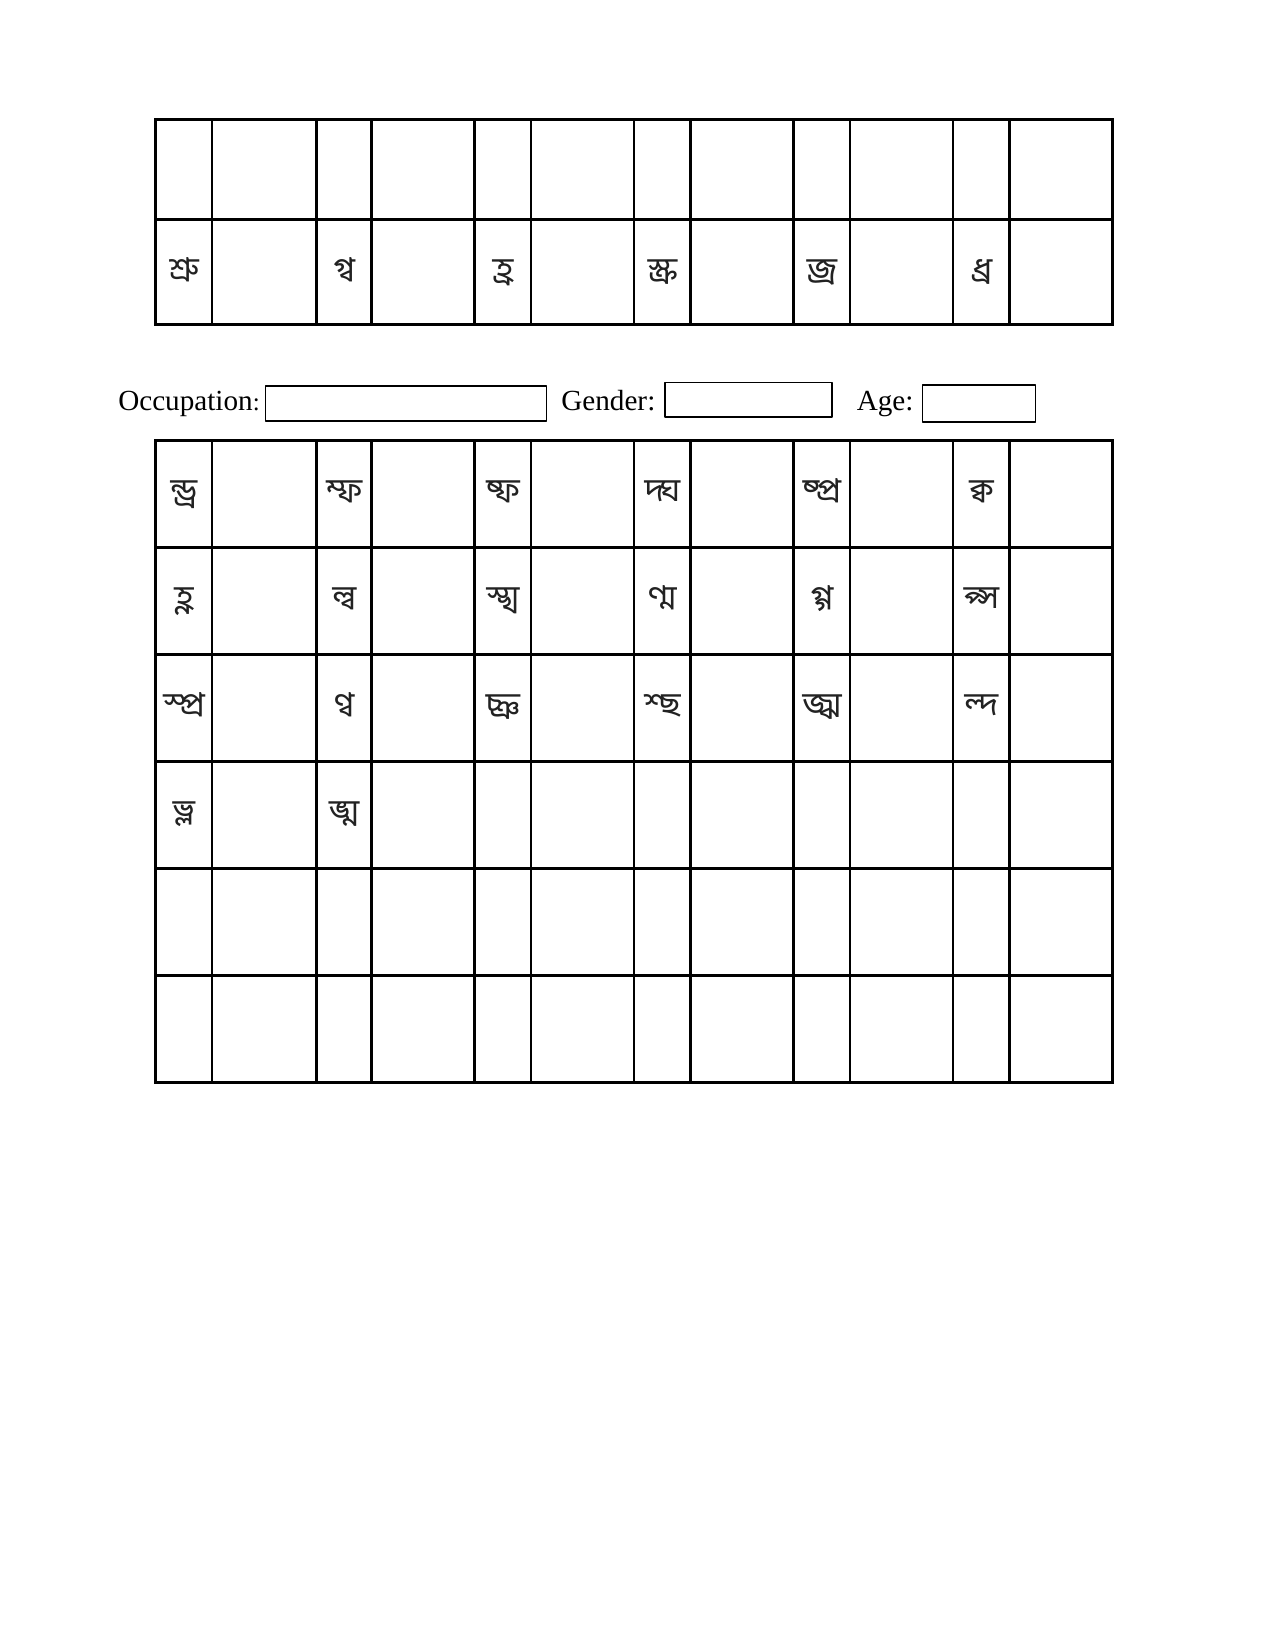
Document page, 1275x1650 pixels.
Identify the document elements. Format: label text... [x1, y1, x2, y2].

table_cell [476, 763, 530, 867]
table_cell [1011, 549, 1111, 653]
table_cell [213, 870, 315, 974]
table_cell [795, 763, 849, 867]
table_cell [954, 977, 1008, 1081]
table_cell [373, 121, 473, 218]
table_cell [373, 549, 473, 653]
table_cell [213, 656, 315, 760]
table_cell [1011, 221, 1111, 323]
table_cell [851, 870, 952, 974]
table_header ষ্ফ [476, 442, 530, 546]
table_header [851, 442, 952, 546]
table_cell জ্ঝ [795, 656, 849, 760]
table_cell [476, 977, 530, 1081]
table_cell স্ক্র [635, 221, 689, 323]
table_cell [157, 977, 211, 1081]
table_cell [373, 656, 473, 760]
table_cell শ্ছ [635, 656, 689, 760]
table_cell [635, 763, 689, 867]
table_cell [795, 121, 849, 218]
table_cell [318, 870, 370, 974]
table_header [1011, 442, 1111, 546]
table_cell ভ্ল [157, 763, 211, 867]
table_cell [635, 121, 689, 218]
table_cell [532, 121, 633, 218]
table_cell [532, 656, 633, 760]
table_cell [954, 870, 1008, 974]
table_cell [851, 549, 952, 653]
table_cell ঙ্ম [318, 763, 370, 867]
table_header দ্ঘ [635, 442, 689, 546]
table_cell ধ্র [954, 221, 1008, 323]
table_cell হ্ণ [157, 549, 211, 653]
table_header [532, 442, 633, 546]
table_cell প্স [954, 549, 1008, 653]
table_cell [476, 870, 530, 974]
table_cell [692, 763, 792, 867]
table_cell [692, 549, 792, 653]
table_header ন্ড্র [157, 442, 211, 546]
table_cell [954, 121, 1008, 218]
table_cell জ্র [795, 221, 849, 323]
table_cell [213, 549, 315, 653]
table_header [373, 442, 473, 546]
table_cell শ্রু [157, 221, 211, 323]
table_header ক্ব [954, 442, 1008, 546]
table_cell [1011, 656, 1111, 760]
table_header [692, 442, 792, 546]
table_cell [692, 121, 792, 218]
table_cell [851, 977, 952, 1081]
table_cell [213, 763, 315, 867]
table_cell [157, 870, 211, 974]
table_cell [954, 763, 1008, 867]
table_cell [532, 221, 633, 323]
table_cell [851, 121, 952, 218]
table_cell গ্ব [318, 221, 370, 323]
table_cell [635, 870, 689, 974]
table_cell [532, 977, 633, 1081]
table_cell [213, 121, 315, 218]
table_cell [851, 763, 952, 867]
table_cell স্প্র [157, 656, 211, 760]
table_cell [373, 977, 473, 1081]
text Age: [833, 383, 1157, 417]
table_cell [692, 656, 792, 760]
table_cell [851, 221, 952, 323]
table_cell ল্দ [954, 656, 1008, 760]
table_cell [213, 977, 315, 1081]
table_cell ল্ব [318, 549, 370, 653]
table_cell [851, 656, 952, 760]
table_cell [795, 870, 849, 974]
table_cell [532, 870, 633, 974]
table_cell হ্র [476, 221, 530, 323]
table_cell [318, 121, 370, 218]
table_cell [635, 977, 689, 1081]
table_cell [318, 977, 370, 1081]
table_cell [692, 977, 792, 1081]
table_cell [692, 870, 792, 974]
table_cell স্খ [476, 549, 530, 653]
table_cell [373, 870, 473, 974]
table_cell [373, 221, 473, 323]
table_cell [476, 121, 530, 218]
table_cell [213, 221, 315, 323]
table_cell [1011, 870, 1111, 974]
table_cell [532, 549, 633, 653]
table_cell গ্গ [795, 549, 849, 653]
table_cell ণ্ব [318, 656, 370, 760]
table_cell [157, 121, 211, 218]
table_cell [1011, 121, 1111, 218]
table_cell [795, 977, 849, 1081]
table_cell [373, 763, 473, 867]
table_cell [532, 763, 633, 867]
table_cell [1011, 763, 1111, 867]
table_header ষ্প্র [795, 442, 849, 546]
text Occupation: Gender: [118, 383, 664, 417]
table_cell ণ্ম [635, 549, 689, 653]
table_cell চ্ঞ [476, 656, 530, 760]
table_cell [692, 221, 792, 323]
table_header ম্ফ [318, 442, 370, 546]
table_header [213, 442, 315, 546]
table_cell [1011, 977, 1111, 1081]
